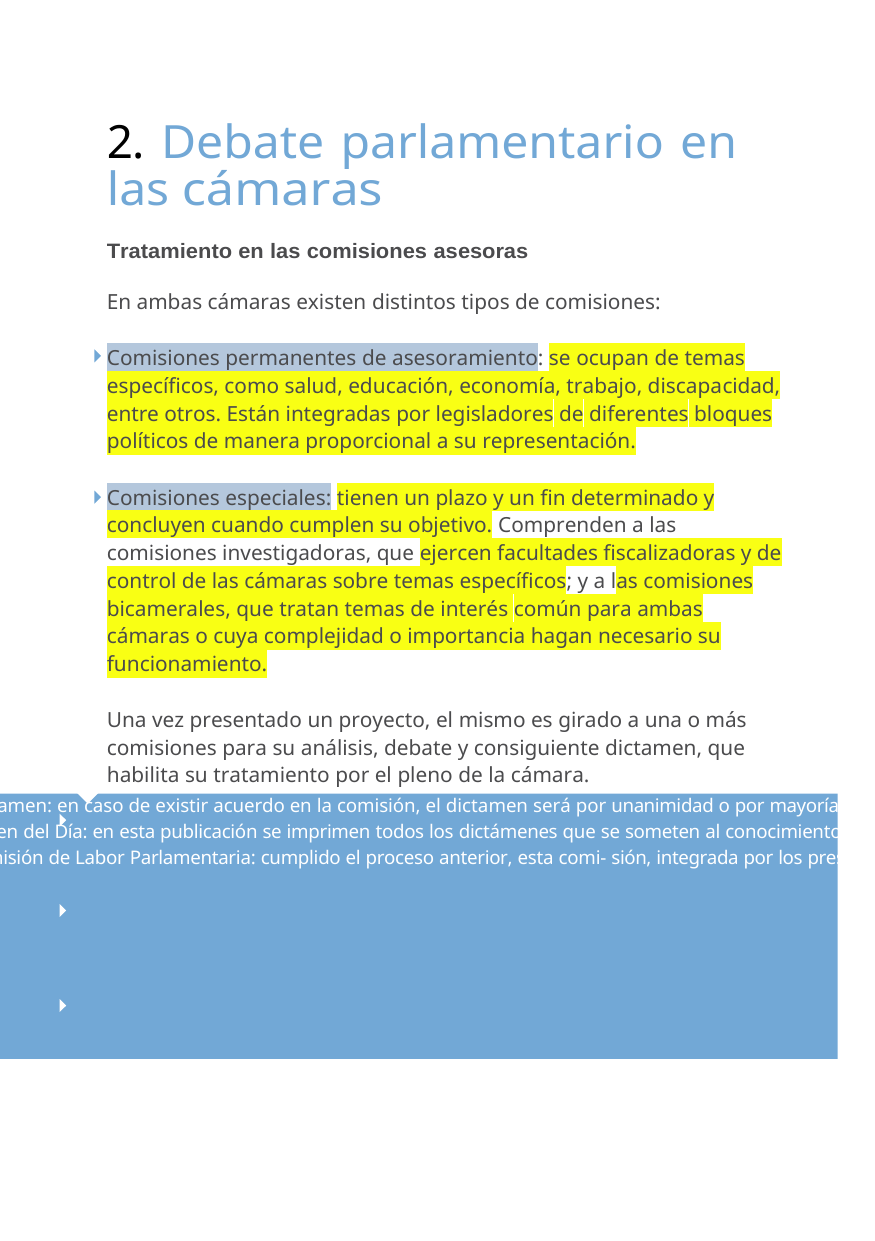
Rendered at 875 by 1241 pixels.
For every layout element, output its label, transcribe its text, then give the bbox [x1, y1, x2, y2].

subtitle Tratamiento en las comisiones asesoras [107, 239, 874, 263]
text Comisiones especiales: tienen un plazo y un fin determinado y concluyen cuando cumplen su objetivo. Comprenden a las comisiones investigadoras, que ejercen facultades fiscalizadoras y de control de las cámaras sobre temas específicos; y a las comisiones bicamerales, que tratan temas de interés común para ambas cámaras o cuya complejidad o importancia hagan necesario su funcionamiento. [107, 483, 786, 678]
subtitle Debate parlamentario en las cámaras [107, 119, 775, 219]
text Una vez presentado un proyecto, el mismo es girado a una o más comisiones para su análisis, debate y consiguiente dictamen, que habilita su tratamiento por el pleno de la cámara. [107, 705, 786, 789]
text Comisiones permanentes de asesoramiento: se ocupan de temas específicos, como salud, educación, economía, trabajo, discapacidad, entre otros. Están integradas por legisladores de diferentes bloques políticos de manera proporcional a su representación. [107, 343, 786, 455]
text En ambas cámaras existen distintos tipos de comisiones: [107, 287, 874, 316]
